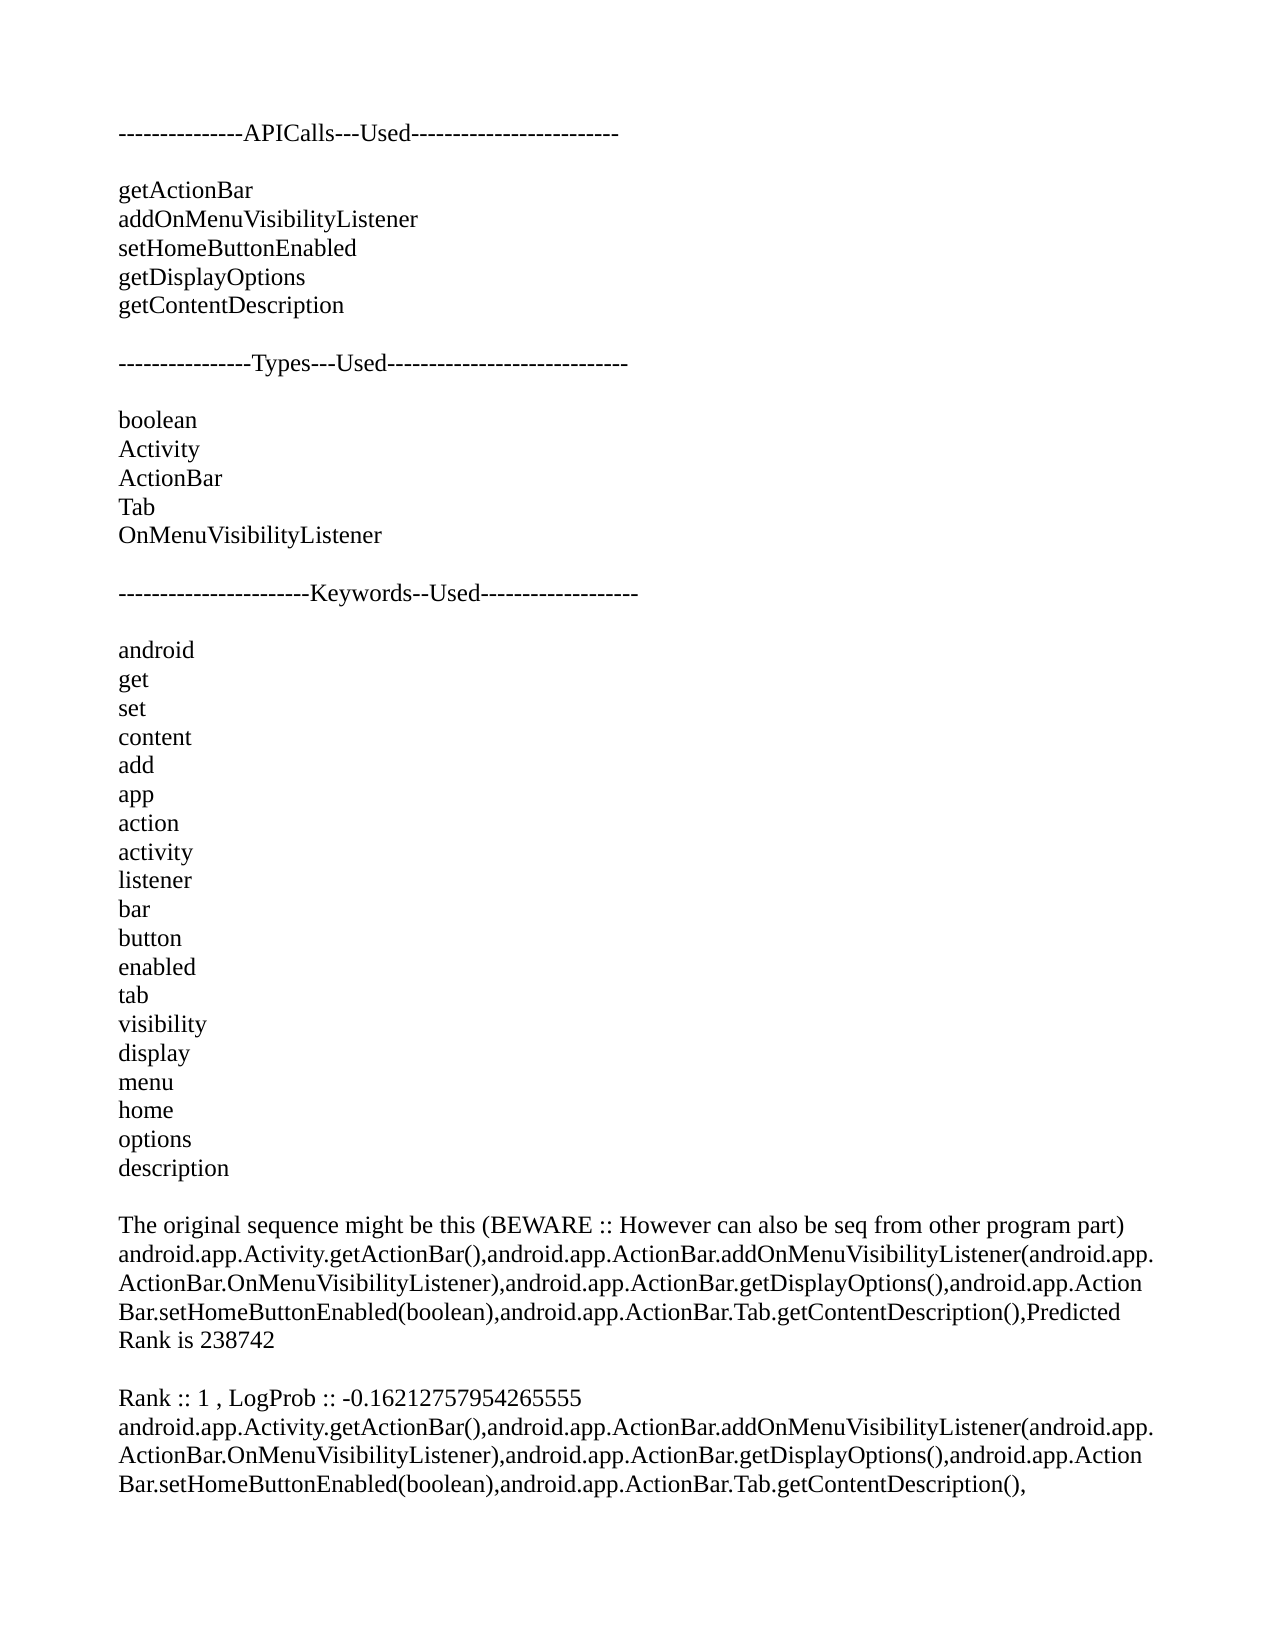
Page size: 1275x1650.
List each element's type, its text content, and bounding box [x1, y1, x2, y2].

text bar [118, 894, 1157, 923]
text android [118, 636, 1157, 664]
text app [118, 779, 1157, 808]
text android.app.Activity.getActionBar(),android.app.ActionBar.addOnMenuVisibilityListener(android.app.ActionBar.OnMenuVisibilityListener),android.app.ActionBar.getDisplayOptions(),android.app.ActionBar.setHomeButtonEnabled(boolean),android.app.ActionBar.Tab.getContentDescription(),Predicted Rank is 238742 [118, 1239, 1157, 1354]
text options [118, 1124, 1157, 1153]
text menu [118, 1067, 1157, 1096]
text getDisplayOptions [118, 262, 1157, 291]
text get [118, 664, 1157, 693]
text ----------------Types---Used----------------------------- [118, 348, 1157, 377]
text getActionBar [118, 176, 1157, 204]
text activity [118, 837, 1157, 866]
text boolean [118, 406, 1157, 434]
text setHomeButtonEnabled [118, 233, 1157, 262]
text ---------------APICalls---Used------------------------- [118, 118, 1157, 147]
text visibility [118, 1009, 1157, 1038]
text home [118, 1096, 1157, 1124]
text The original sequence might be this (BEWARE :: However can also be seq from other program part) [118, 1211, 1157, 1239]
text button [118, 923, 1157, 952]
text getContentDescription [118, 291, 1157, 319]
text listener [118, 866, 1157, 894]
text Rank :: 1 , LogProb :: -0.16212757954265555 [118, 1383, 1157, 1412]
text action [118, 808, 1157, 837]
text set [118, 693, 1157, 722]
text addOnMenuVisibilityListener [118, 204, 1157, 233]
text tab [118, 981, 1157, 1009]
text add [118, 751, 1157, 779]
text android.app.Activity.getActionBar(),android.app.ActionBar.addOnMenuVisibilityListener(android.app.ActionBar.OnMenuVisibilityListener),android.app.ActionBar.getDisplayOptions(),android.app.ActionBar.setHomeButtonEnabled(boolean),android.app.ActionBar.Tab.getContentDescription(), [118, 1412, 1157, 1498]
text Tab [118, 492, 1157, 521]
text Activity [118, 434, 1157, 463]
text content [118, 722, 1157, 751]
text description [118, 1153, 1157, 1182]
text -----------------------Keywords--Used------------------- [118, 578, 1157, 607]
text enabled [118, 952, 1157, 981]
text display [118, 1038, 1157, 1067]
text ActionBar [118, 463, 1157, 492]
text OnMenuVisibilityListener [118, 521, 1157, 549]
